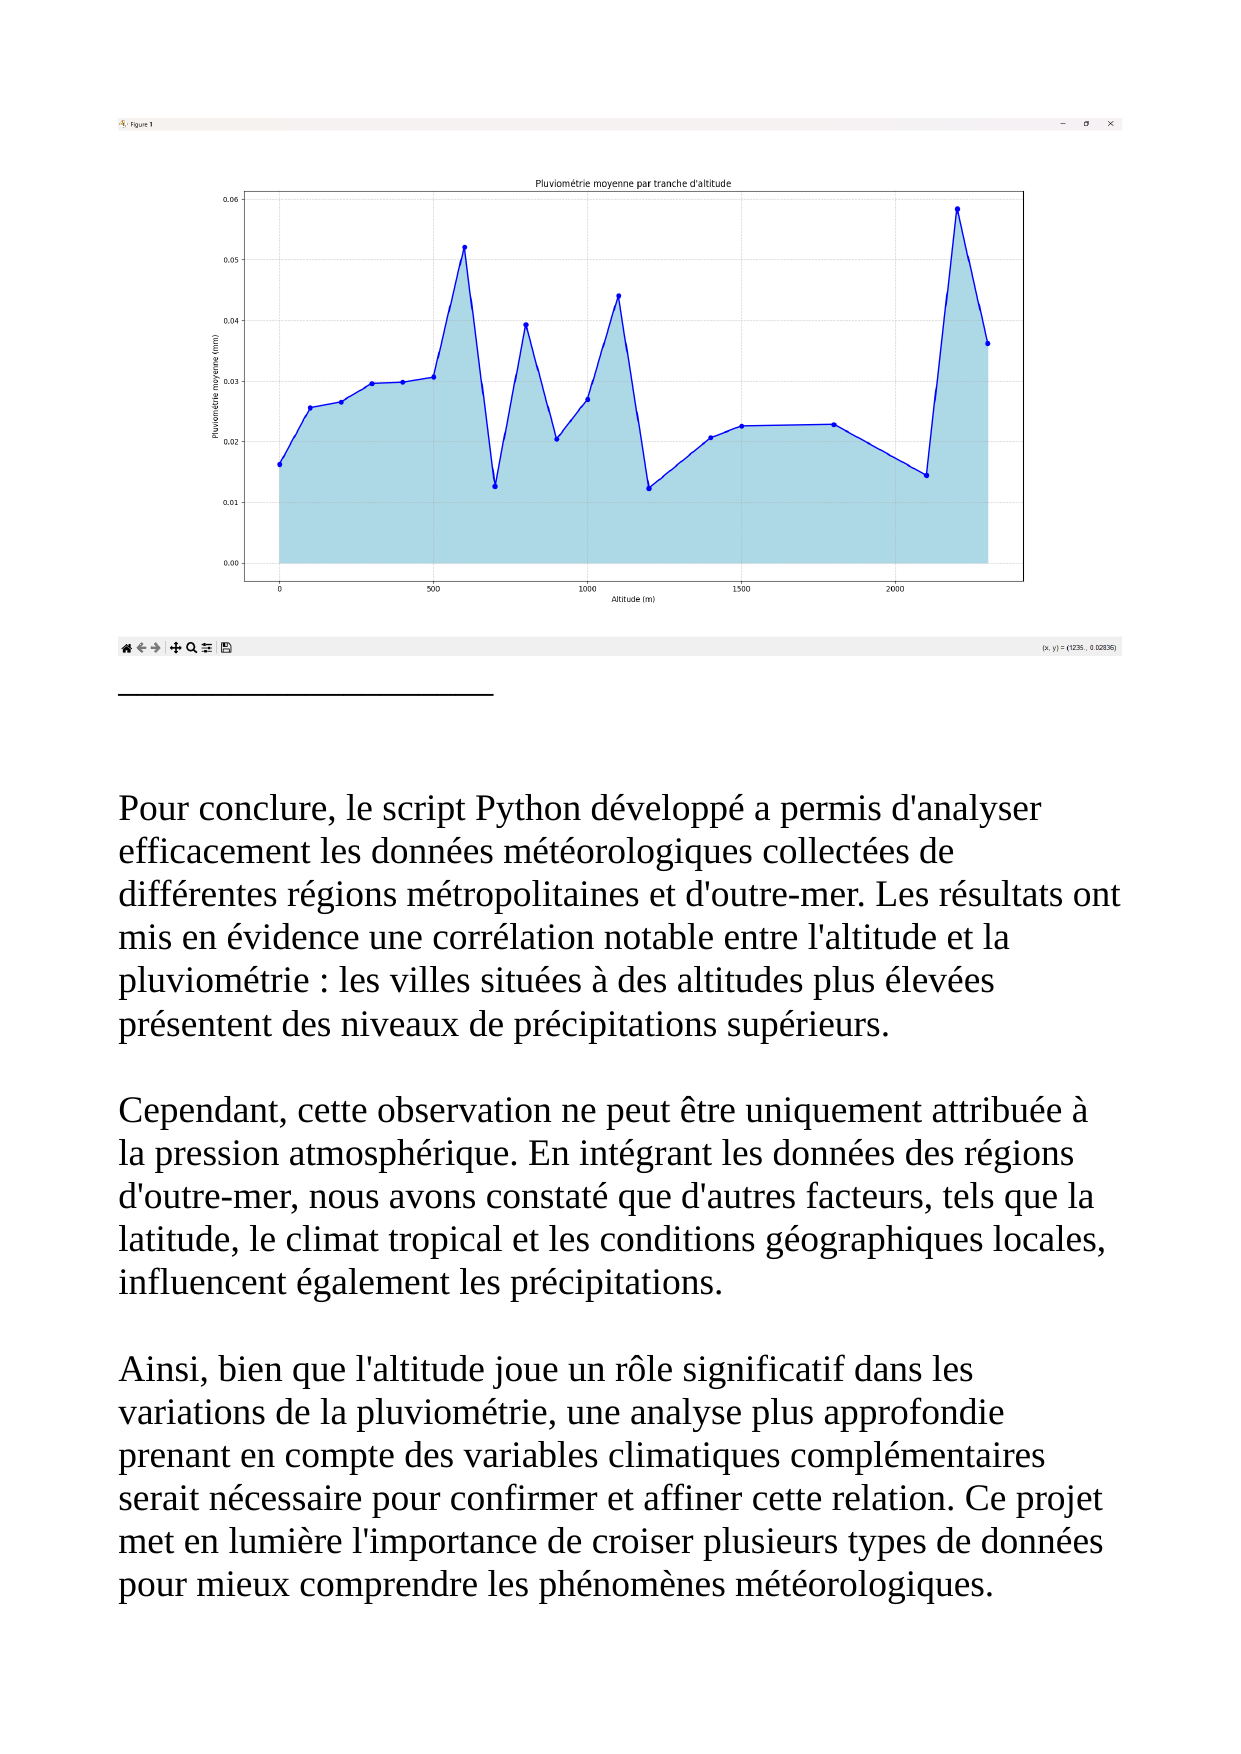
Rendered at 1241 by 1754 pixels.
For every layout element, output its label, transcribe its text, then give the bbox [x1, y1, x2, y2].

text ____________________ [118, 656, 1122, 699]
text Cependant, cette observation ne peut être uniquement attribuée à la pression atmosphérique. En intégrant les données des régions d'outre-mer, nous avons constaté que d'autres facteurs, tels que la latitude, le climat tropical et les conditions géographiques locales, influencent également les précipitations. [118, 1087, 1122, 1303]
text Pour conclure, le script Python développé a permis d'analyser efficacement les données météorologiques collectées de différentes régions métropolitaines et d'outre-mer. Les résultats ont mis en évidence une corrélation notable entre l'altitude et la pluviométrie : les villes situées à des altitudes plus élevées présentent des niveaux de précipitations supérieurs. [118, 785, 1122, 1044]
text Ainsi, bien que l'altitude joue un rôle significatif dans les variations de la pluviométrie, une analyse plus approfondie prenant en compte des variables climatiques complémentaires serait nécessaire pour confirmer et affiner cette relation. Ce projet met en lumière l'importance de croiser plusieurs types de données pour mieux comprendre les phénomènes météorologiques. [118, 1346, 1122, 1605]
